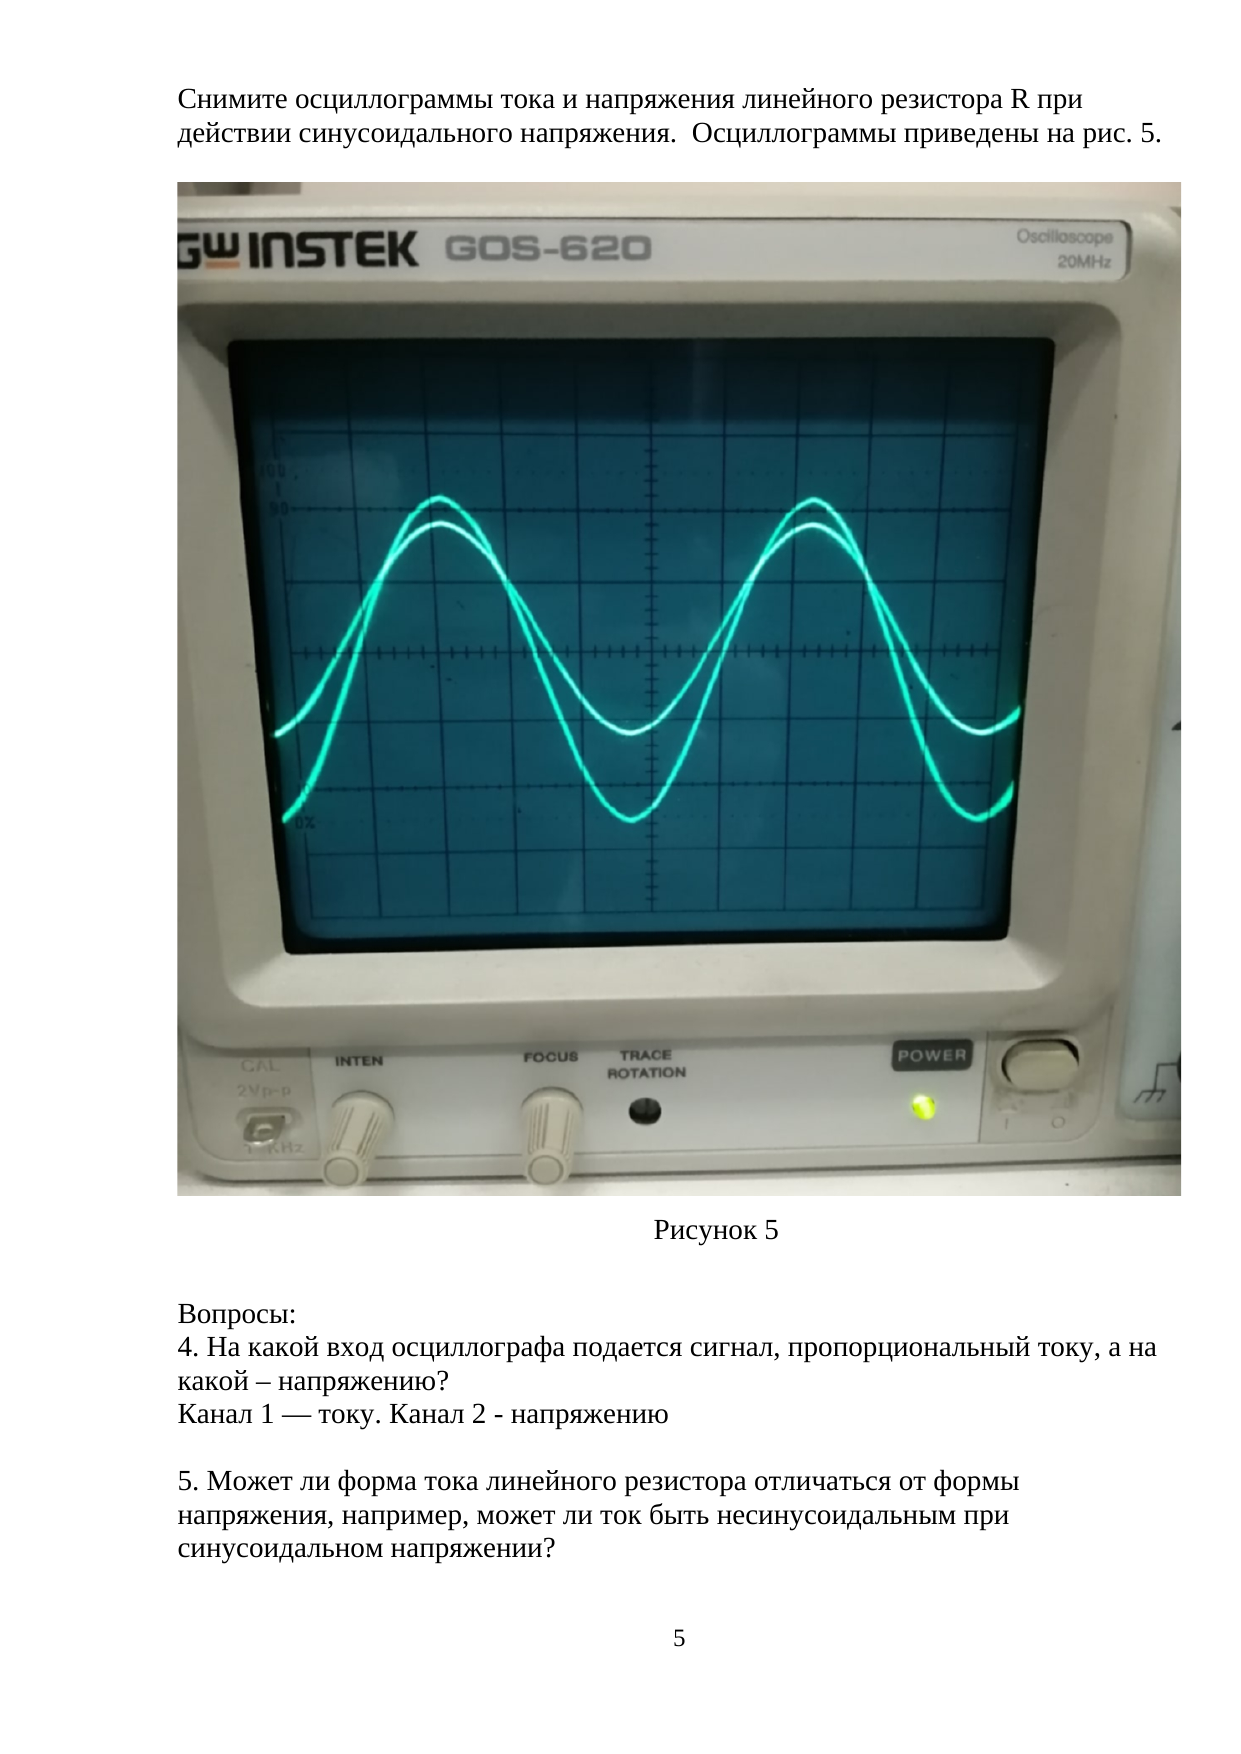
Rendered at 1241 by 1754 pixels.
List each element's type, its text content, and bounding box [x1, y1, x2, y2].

text 4. На какой вход осциллографа подается сигнал, пропорциональный току, а на какой – напряжению? [177, 1329, 1181, 1396]
text действии синусоидального напряжения. Осциллограммы приведены на рис. 5. [177, 115, 1181, 148]
text Канал 1 — току. Канал 2 - напряжению [177, 1396, 1181, 1430]
text 5. Может ли форма тока линейного резистора отличаться от формы напряжения, например, может ли ток быть несинусоидальным при синусоидальном напряжении? [177, 1463, 1181, 1564]
text Рисунок 5 [177, 1196, 1181, 1245]
picture [177, 182, 1182, 1196]
text Вопросы: [177, 1296, 1181, 1329]
text Снимите осциллограммы тока и напряжения линейного резистора R при [177, 81, 1181, 115]
